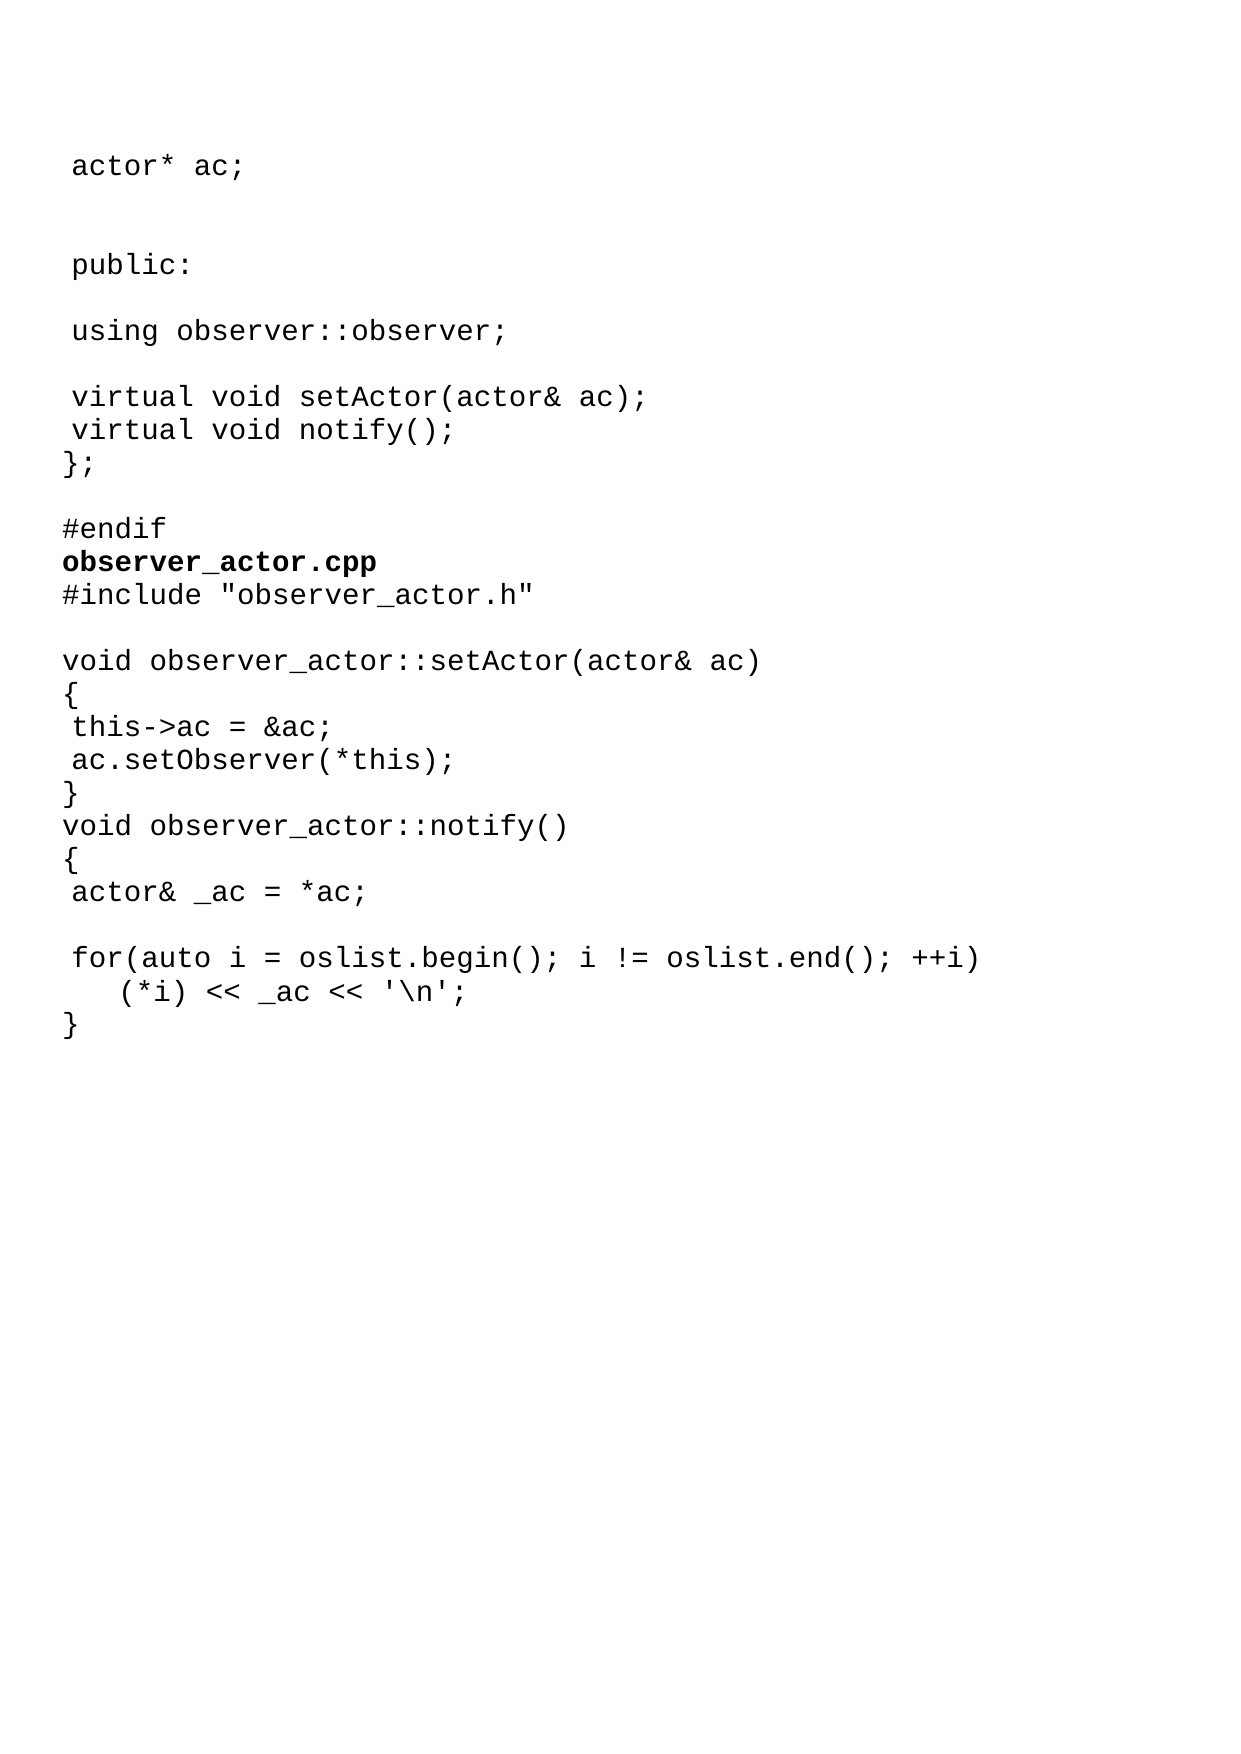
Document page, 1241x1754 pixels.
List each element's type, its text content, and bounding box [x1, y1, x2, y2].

text virtual void setActor(actor& ac); [62, 382, 1122, 415]
text actor* ac; [62, 151, 1122, 184]
text } [62, 1010, 1122, 1043]
text for(auto i = oslist.begin(); i != oslist.end(); ++i) [62, 944, 1122, 977]
text }; [62, 448, 1122, 481]
text #include "observer_actor.h" [62, 580, 1122, 613]
text public: [62, 250, 1122, 283]
text void observer_actor::notify() [62, 812, 1122, 844]
text ac.setObserver(*this); [62, 746, 1122, 778]
text observer_actor.cpp [62, 547, 1122, 580]
text void observer_actor::setActor(actor& ac) [62, 646, 1122, 679]
text #endif [62, 514, 1122, 547]
text } [62, 778, 1122, 812]
text using observer::observer; [62, 316, 1122, 349]
text this->ac = &ac; [62, 712, 1122, 746]
text actor& _ac = *ac; [62, 878, 1122, 911]
text { [62, 679, 1122, 712]
text { [62, 844, 1122, 878]
text (*i) << _ac << '\n'; [62, 977, 1122, 1010]
text virtual void notify(); [62, 415, 1122, 448]
